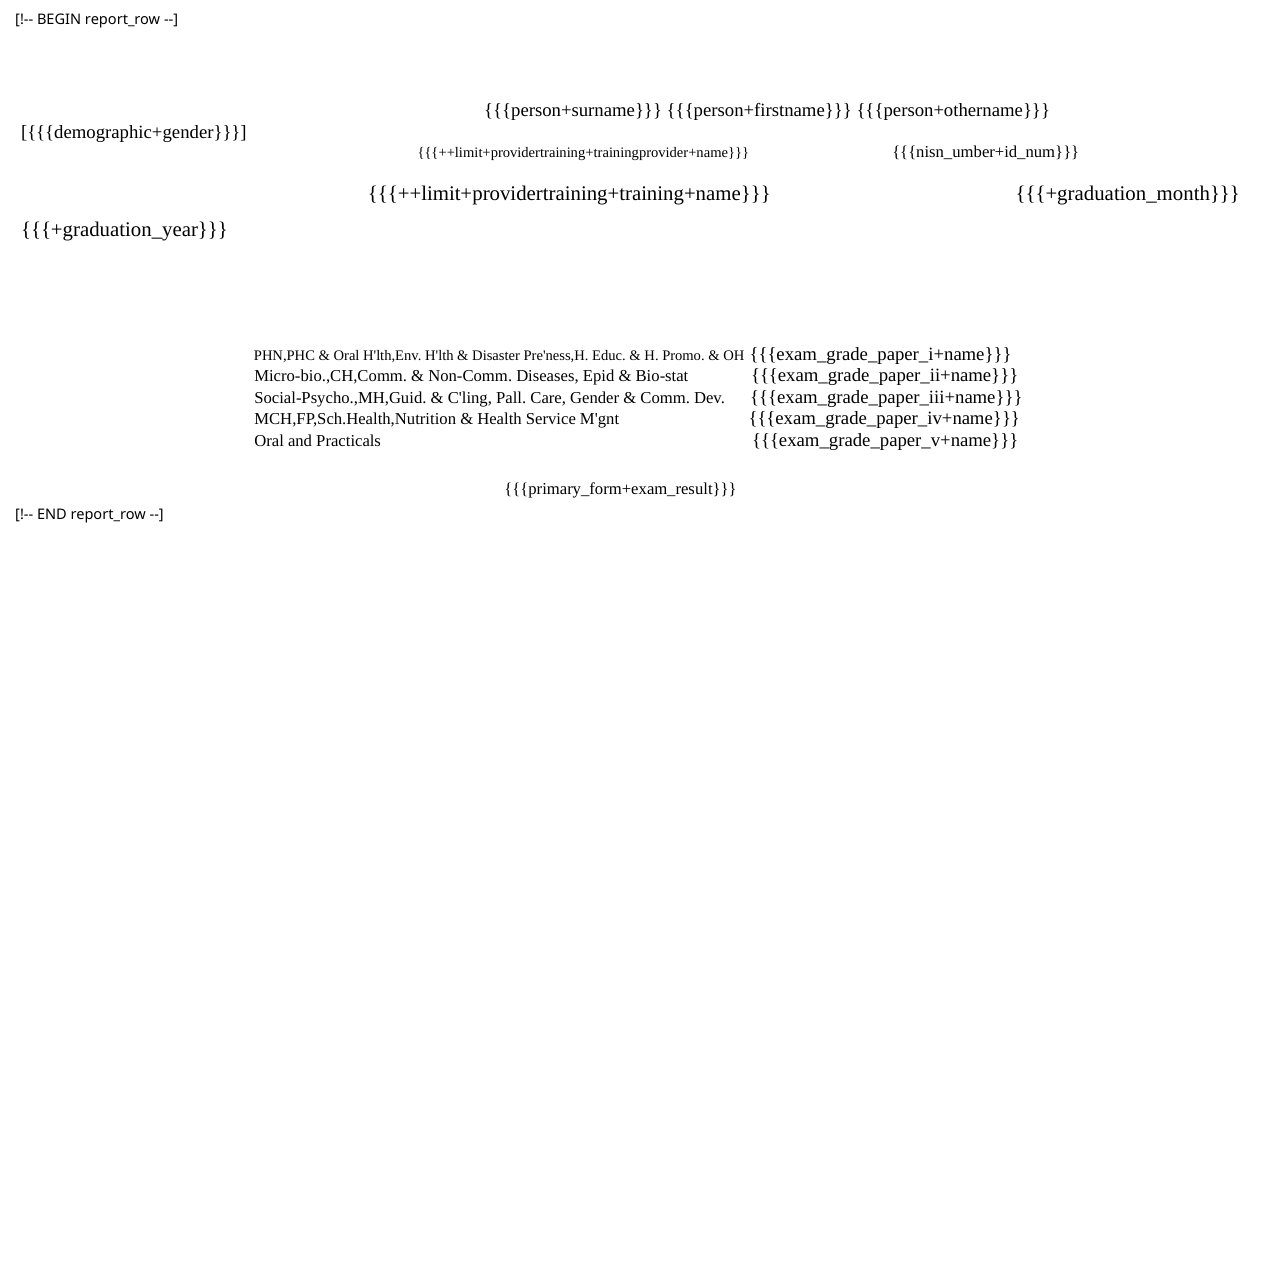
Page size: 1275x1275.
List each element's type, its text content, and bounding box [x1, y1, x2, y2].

text [!-- BEGIN report_row --] [15, 9, 1260, 29]
table_header {{{person+surname}}} {{{person+firstname}}} {{{person+othername}}} [{{{demographic+gender}}}] {{{++limit+providertraining+trainingprovider+name}}} {{{nisn_umber+id_num}}} {{{++limit+providertraining+training+name}}} {{{+graduation_month}}} {{{+graduation_year}}} PHN,PHC & Oral H'lth,Env. H'lth & Disaster Pre'ness,H. Educ. & H. Promo. & OH {{{exam_grade_paper_i+name}}} Micro-bio.,CH,Comm. & Non-Comm. Diseases, Epid & Bio-stat {{{exam_grade_paper_ii+name}}} Social-Psycho.,MH,Guid. & C'ling, Pall. Care, Gender & Comm. Dev. {{{exam_grade_paper_iii+name}}} MCH,FP,Sch.Health,Nutrition & Health Service M'gnt {{{exam_grade_paper_iv+name}}} Oral and Practicals {{{exam_grade_paper_v+name}}} {{{primary_form+exam_result}}} [15, 29, 1260, 504]
text [!-- END report_row --] [15, 504, 1260, 524]
